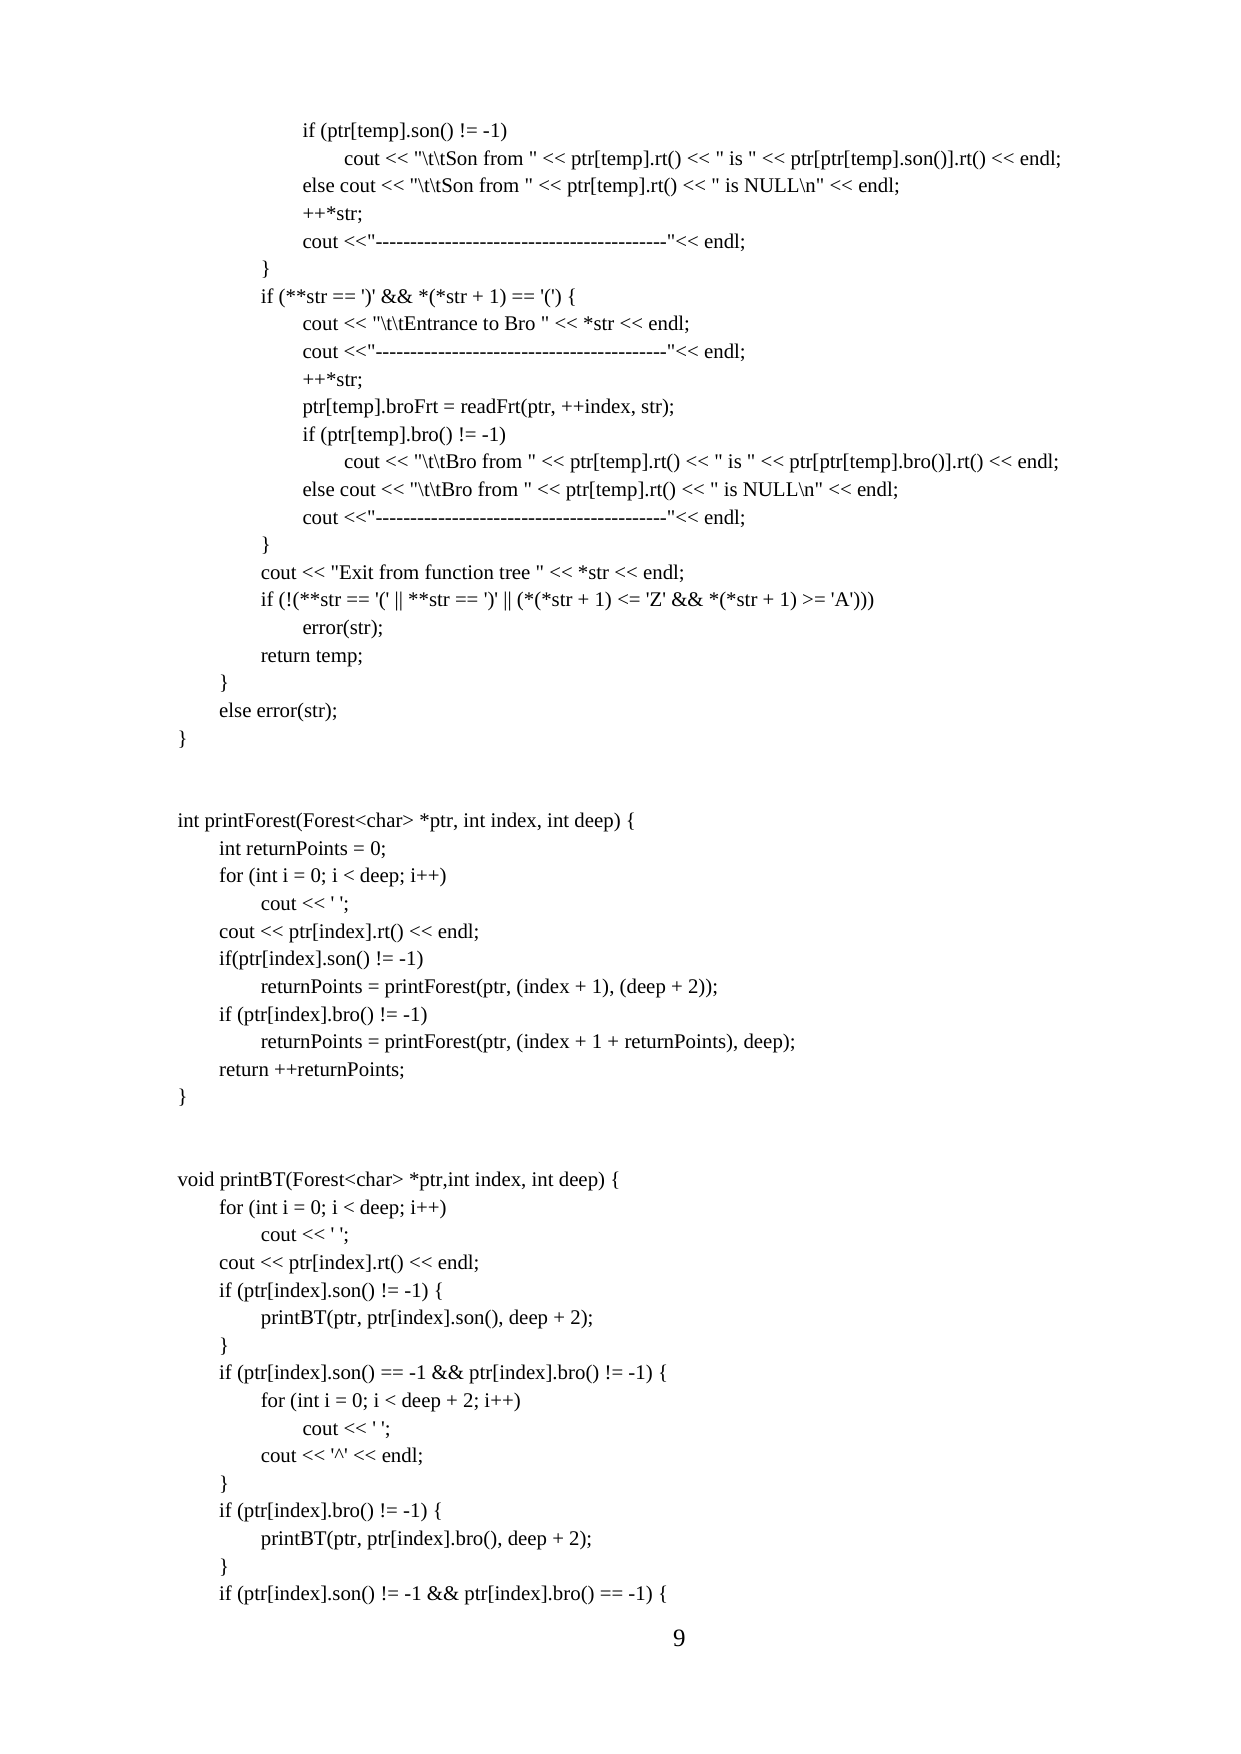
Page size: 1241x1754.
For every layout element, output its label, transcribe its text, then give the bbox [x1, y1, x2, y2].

text ++*str; [177, 201, 1181, 225]
text if (ptr[index].son() != -1) { [177, 1277, 1181, 1302]
text cout << "\t\tEntrance to Bro " << *str << endl; [177, 311, 1181, 335]
text cout << ptr[index].rt() << endl; [177, 919, 1181, 943]
text if (ptr[index].bro() != -1) { [177, 1498, 1181, 1522]
text error(str); [177, 615, 1181, 639]
text cout << ' '; [177, 1416, 1181, 1439]
text cout << "\t\tBro from " << ptr[temp].rt() << " is " << ptr[ptr[temp].bro()].rt() << endl; [177, 449, 1181, 473]
text int printForest(Forest<char> *ptr, int index, int deep) { [177, 808, 1181, 832]
text if (ptr[index].bro() != -1) [177, 1001, 1181, 1026]
text return temp; [177, 643, 1181, 667]
text if (ptr[index].son() == -1 && ptr[index].bro() != -1) { [177, 1360, 1181, 1384]
text returnPoints = printForest(ptr, (index + 1 + returnPoints), deep); [177, 1029, 1181, 1053]
text for (int i = 0; i < deep; i++) [177, 863, 1181, 887]
text } [177, 1084, 1181, 1108]
text } [177, 256, 1181, 280]
text if (**str == ')' && *(*str + 1) == '(') { [177, 284, 1181, 308]
text cout <<"------------------------------------------"<< endl; [177, 339, 1181, 363]
text for (int i = 0; i < deep + 2; i++) [177, 1388, 1181, 1412]
text else cout << "\t\tSon from " << ptr[temp].rt() << " is NULL\n" << endl; [177, 173, 1181, 197]
text void printBT(Forest<char> *ptr,int index, int deep) { [177, 1167, 1181, 1191]
text cout << '^' << endl; [177, 1443, 1181, 1467]
text return ++returnPoints; [177, 1057, 1181, 1081]
text } [177, 532, 1181, 556]
text if(ptr[index].son() != -1) [177, 946, 1181, 970]
text } [177, 1553, 1181, 1578]
text cout << "\t\tSon from " << ptr[temp].rt() << " is " << ptr[ptr[temp].son()].rt() << endl; [177, 146, 1181, 170]
text } [177, 725, 1181, 749]
text cout << ptr[index].rt() << endl; [177, 1250, 1181, 1274]
text ++*str; [177, 367, 1181, 391]
text if (ptr[index].son() != -1 && ptr[index].bro() == -1) { [177, 1581, 1181, 1605]
text int returnPoints = 0; [177, 836, 1181, 860]
text printBT(ptr, ptr[index].son(), deep + 2); [177, 1305, 1181, 1329]
text for (int i = 0; i < deep; i++) [177, 1195, 1181, 1219]
text ptr[temp].broFrt = readFrt(ptr, ++index, str); [177, 394, 1181, 418]
text cout << ' '; [177, 1222, 1181, 1246]
text else cout << "\t\tBro from " << ptr[temp].rt() << " is NULL\n" << endl; [177, 477, 1181, 501]
text cout <<"------------------------------------------"<< endl; [177, 504, 1181, 529]
text printBT(ptr, ptr[index].bro(), deep + 2); [177, 1526, 1181, 1550]
text if (ptr[temp].son() != -1) [177, 118, 1181, 142]
text if (ptr[temp].bro() != -1) [177, 422, 1181, 446]
text cout <<"------------------------------------------"<< endl; [177, 228, 1181, 253]
text } [177, 1471, 1181, 1495]
text else error(str); [177, 698, 1181, 722]
text cout << ' '; [177, 891, 1181, 915]
text } [177, 1333, 1181, 1357]
text } [177, 670, 1181, 694]
text cout << "Exit from function tree " << *str << endl; [177, 560, 1181, 584]
text returnPoints = printForest(ptr, (index + 1), (deep + 2)); [177, 974, 1181, 998]
text if (!(**str == '(' || **str == ')' || (*(*str + 1) <= 'Z' && *(*str + 1) >= 'A'))) [177, 587, 1181, 611]
